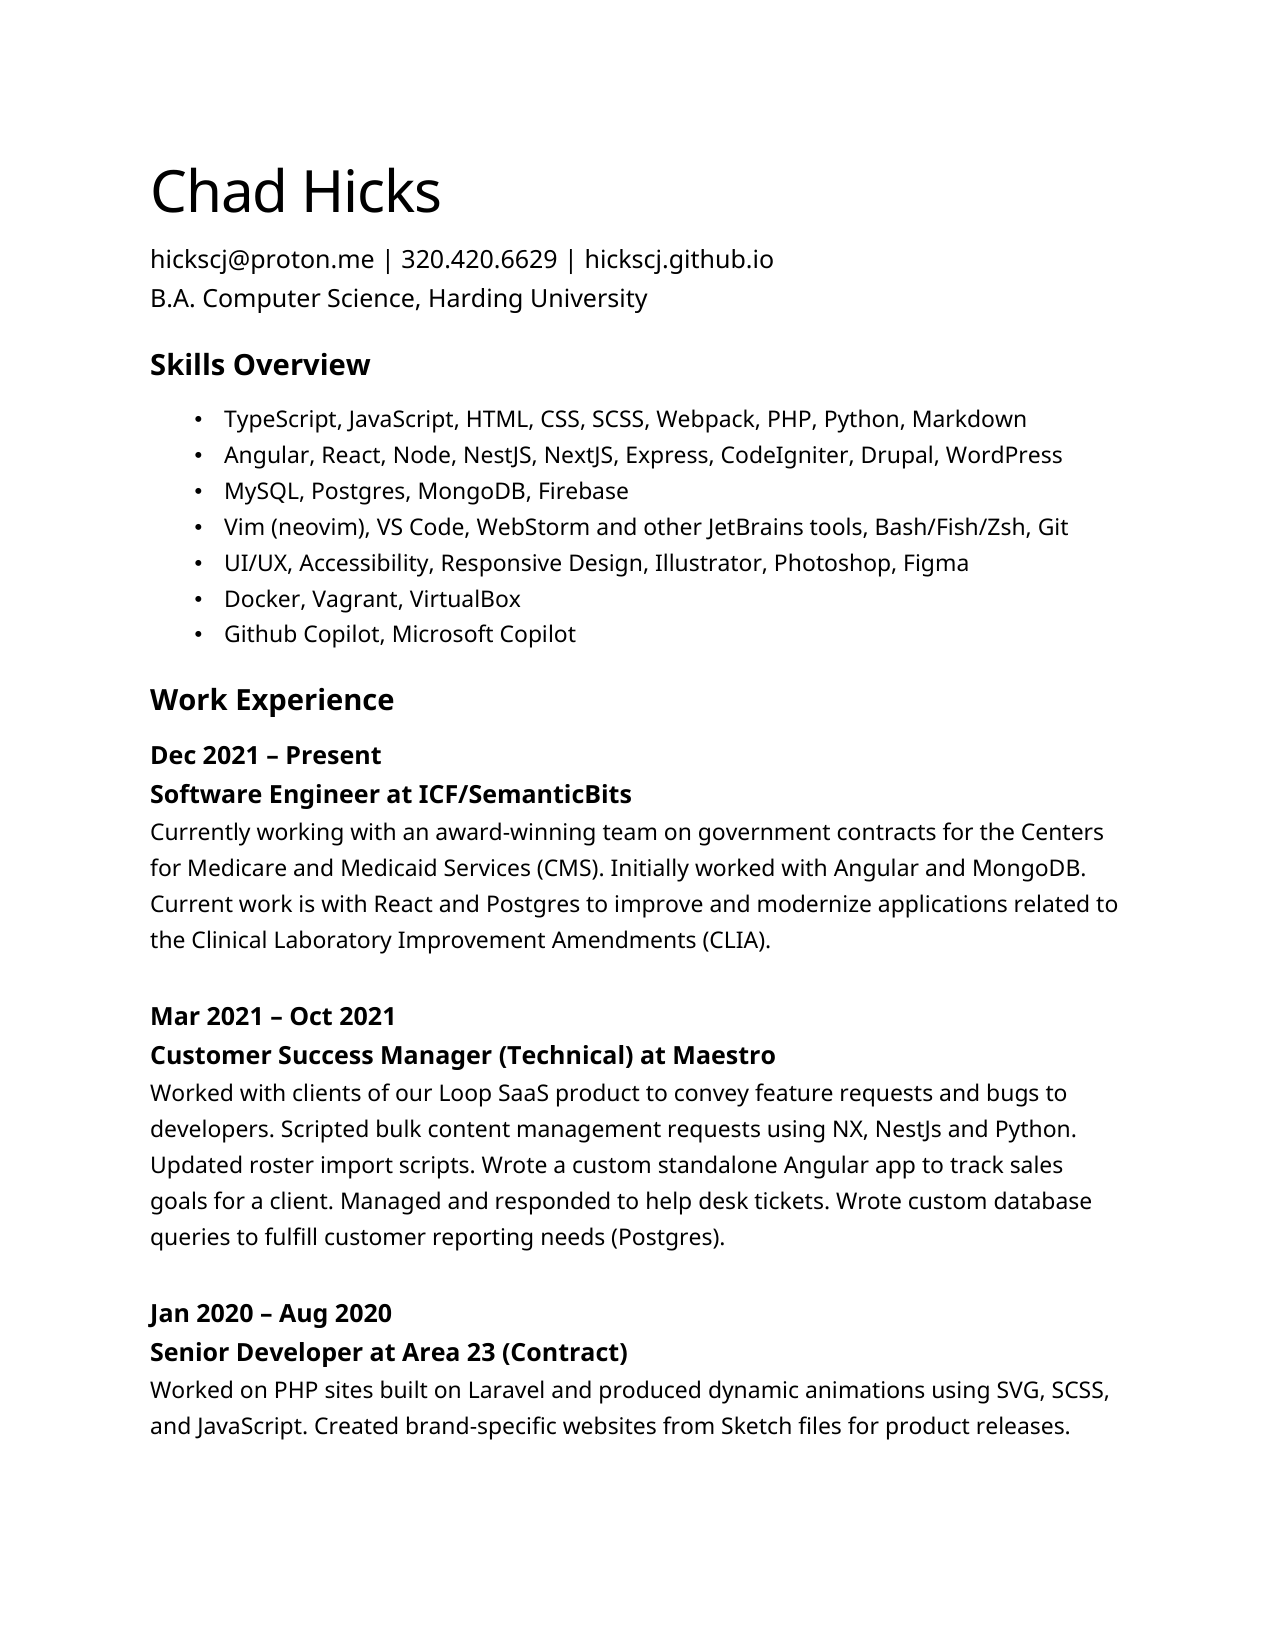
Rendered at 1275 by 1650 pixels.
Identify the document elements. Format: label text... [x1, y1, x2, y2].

text Currently working with an award-winning team on government contracts for the Centers for Medicare and Medicaid Services (CMS). Initially worked with Angular and MongoDB. Current work is with React and Postgres to improve and modernize applications related to the Clinical Laboratory Improvement Amendments (CLIA). [150, 816, 1125, 955]
list UI/UX, Accessibility, Responsive Design, Illustrator, Photoshop, Figma [194, 547, 1125, 578]
title Chad Hicks [150, 150, 1125, 229]
text Jan 2020 – Aug 2020 [150, 1296, 1125, 1330]
subtitle Work Experience [150, 679, 1125, 719]
text Worked with clients of our Loop SaaS product to convey feature requests and bugs to developers. Scripted bulk content management requests using NX, NestJs and Python. Updated roster import scripts. Wrote a custom standalone Angular app to track sales goals for a client. Managed and responded to help desk tickets. Wrote custom database queries to fulfill customer reporting needs (Postgres). [150, 1077, 1125, 1252]
list MySQL, Postgres, MongoDB, Firebase [194, 475, 1125, 506]
text Customer Success Manager (Technical) at Maestro [150, 1038, 1125, 1072]
text Mar 2021 – Oct 2021 [150, 999, 1125, 1033]
text Dec 2021 – Present [150, 737, 1125, 772]
list Github Copilot, Microsoft Copilot [194, 618, 1125, 650]
text Worked on PHP sites built on Laravel and produced dynamic animations using SVG, SCSS, and JavaScript. Created brand-specific websites from Sketch files for product releases. [150, 1374, 1125, 1441]
text Senior Developer at Area 23 (Contract) [150, 1335, 1125, 1369]
subtitle Skills Overview [150, 345, 1125, 384]
list Docker, Vagrant, VirtualBox [194, 582, 1125, 614]
text B.A. Computer Science, Harding University [150, 281, 1125, 314]
text Software Engineer at ICF/SemanticBits [150, 777, 1125, 811]
list Angular, React, Node, NestJS, NextJS, Express, CodeIgniter, Drupal, WordPress [194, 439, 1125, 470]
text hickscj@proton.me | 320.420.6629 | hickscj.github.io [150, 241, 1125, 275]
list TypeScript, JavaScript, HTML, CSS, SCSS, Webpack, PHP, Python, Markdown [194, 403, 1125, 434]
list Vim (neovim), VS Code, WebStorm and other JetBrains tools, Bash/Fish/Zsh, Git [194, 511, 1125, 542]
